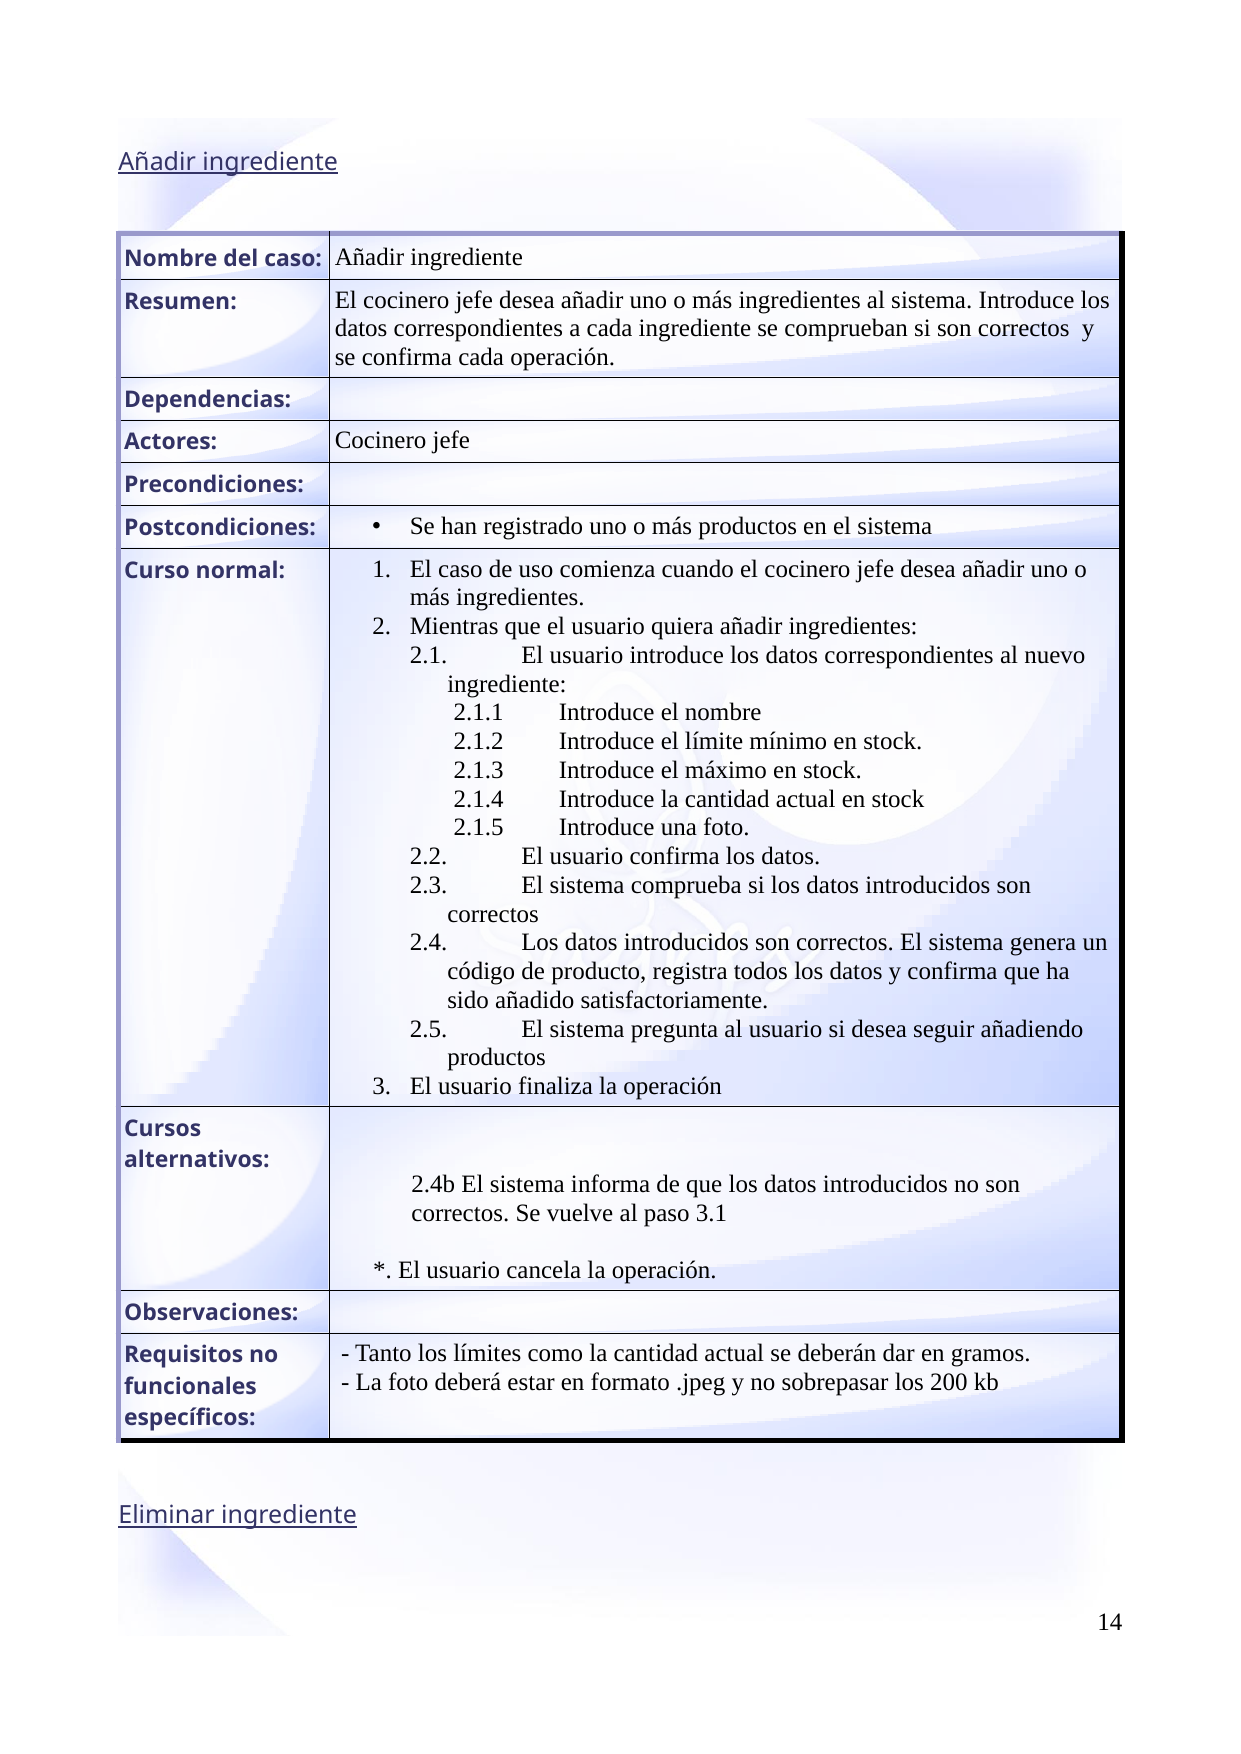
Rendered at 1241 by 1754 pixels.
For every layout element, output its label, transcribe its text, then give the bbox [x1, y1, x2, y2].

table_header Nombre del caso: [121, 236, 329, 279]
table_cell [330, 378, 1119, 419]
table_cell Curso normal: [121, 549, 329, 1106]
table_cell Observaciones: [121, 1291, 329, 1333]
table_cell El caso de uso comienza cuando el cocinero jefe desea añadir uno o más ingredientes. Mientras que el usuario quiera añadir ingredientes: El usuario introduce los datos correspondientes al nuevo ingrediente: Introduce el nombre Introduce el límite mínimo en stock. Introduce el máximo en stock. Introduce la cantidad actual en stock Introduce una foto. El usuario confirma los datos. El sistema comprueba si los datos introducidos son correctos Los datos introducidos son correctos. El sistema genera un código de producto, registra todos los datos y confirma que ha sido añadido satisfactoriamente. El sistema pregunta al usuario si desea seguir añadiendo productos El usuario finaliza la operación [330, 549, 1119, 1106]
table_cell 2.4b El sistema informa de que los datos introducidos no son correctos. Se vuelve al paso 3.1 *. El usuario cancela la operación. [330, 1107, 1119, 1290]
table_header Añadir ingrediente [330, 236, 1119, 279]
picture [118, 1443, 1122, 1497]
table_cell Requisitos no funcionales específicos: [121, 1334, 329, 1438]
picture [118, 1531, 1122, 1636]
table_cell Actores: [121, 421, 329, 462]
subtitle Eliminar ingrediente [118, 1497, 1122, 1531]
picture [118, 118, 1122, 143]
subtitle Añadir ingrediente [118, 143, 1122, 177]
table_cell Resumen: [121, 280, 329, 377]
table_cell [330, 463, 1119, 505]
table_cell Se han registrado uno o más productos en el sistema [330, 506, 1119, 548]
table_cell El cocinero jefe desea añadir uno o más ingredientes al sistema. Introduce los datos correspondientes a cada ingrediente se comprueban si son correctos y se confirma cada operación. [330, 280, 1119, 377]
table_cell [330, 1291, 1119, 1333]
picture [118, 177, 1122, 231]
table_cell Dependencias: [121, 378, 329, 419]
table_cell Postcondiciones: [121, 506, 329, 548]
table_cell Precondiciones: [121, 463, 329, 505]
table_cell Cursos alternativos: [121, 1107, 329, 1290]
table_cell - Tanto los límites como la cantidad actual se deberán dar en gramos. - La foto deberá estar en formato .jpeg y no sobrepasar los 200 kb [330, 1334, 1119, 1438]
table_cell Cocinero jefe [330, 421, 1119, 462]
